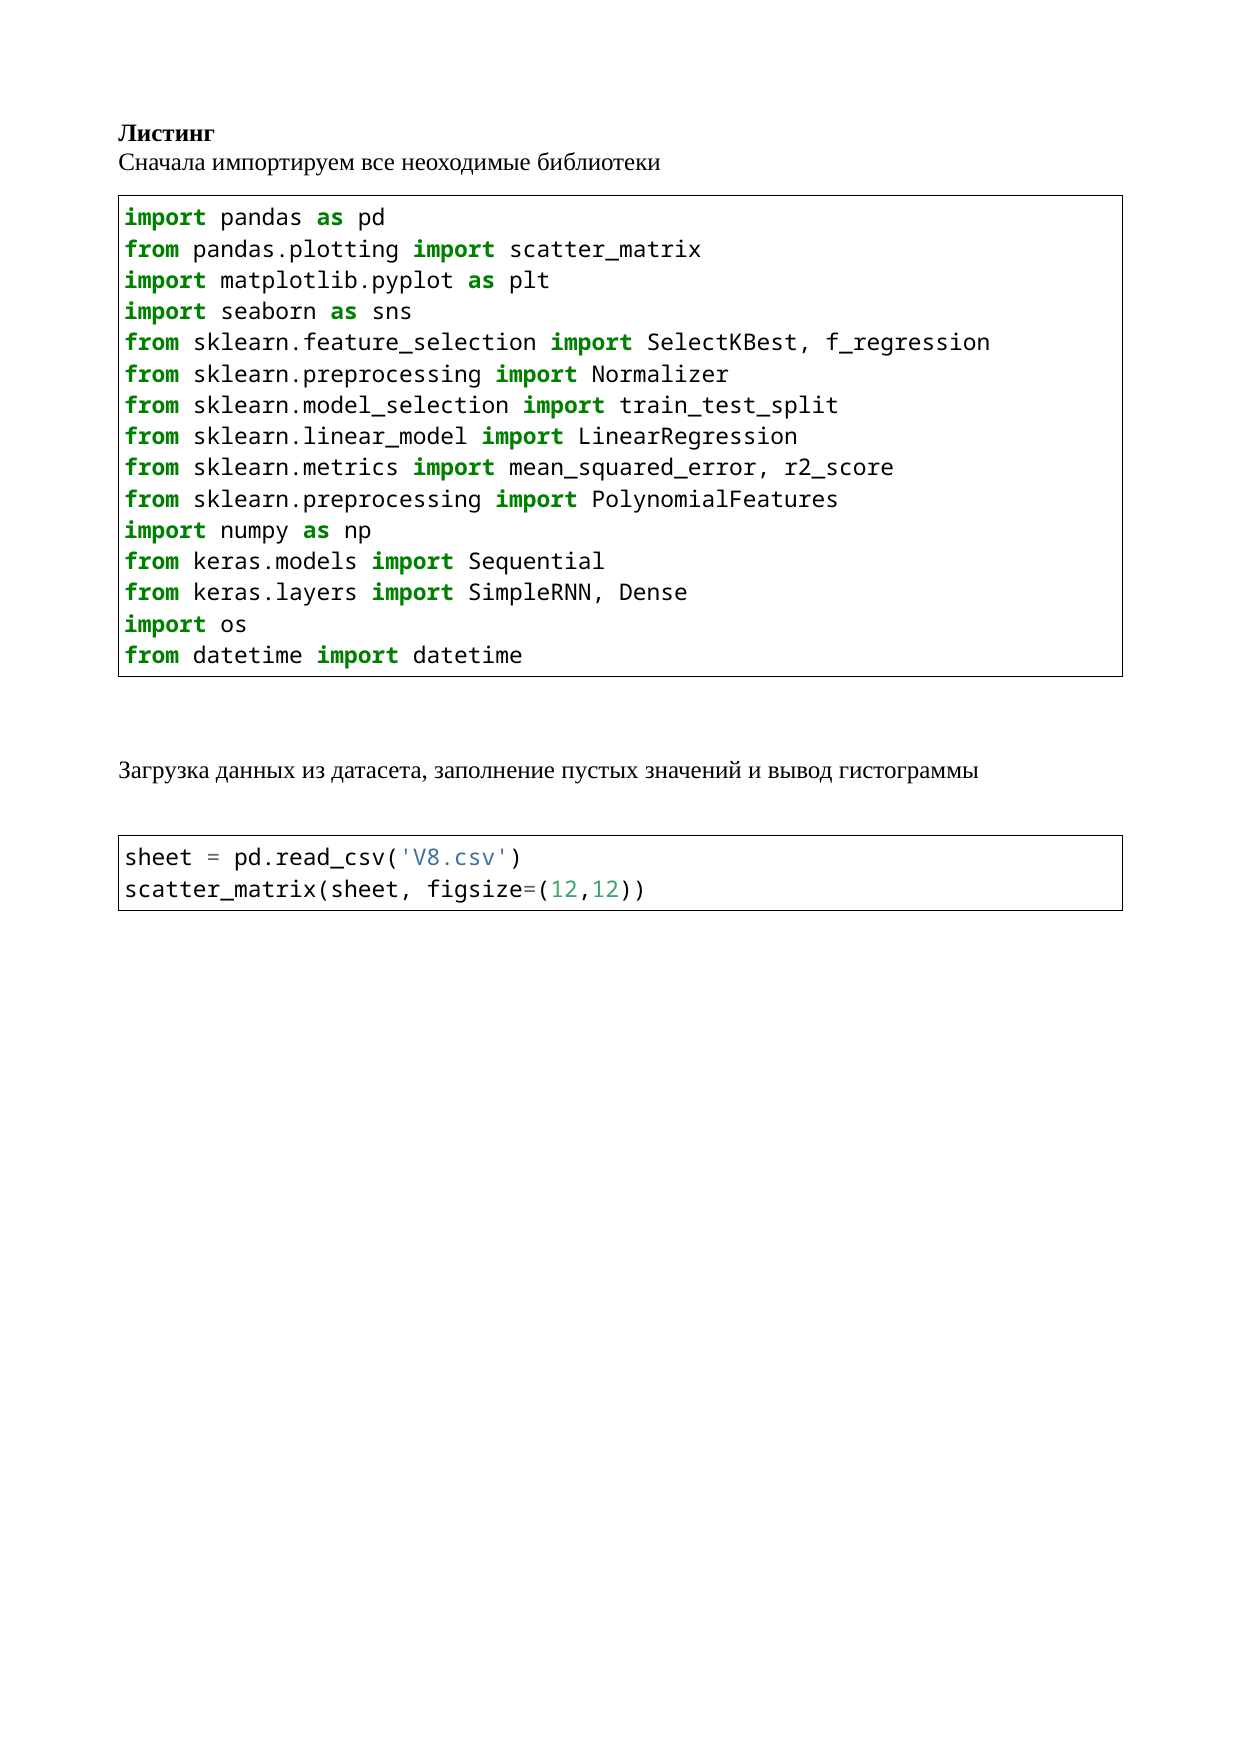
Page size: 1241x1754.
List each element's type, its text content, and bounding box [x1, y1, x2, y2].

text Сначала импортируем все неоходимые библиотеки [118, 147, 1122, 176]
text Загрузка данных из датасета, заполнение пустых значений и вывод гистограммы [118, 756, 1122, 784]
table_header import pandas as pd from pandas.plotting import scatter_matrix import matplotlib.pyplot as plt import seaborn as sns from sklearn.feature_selection import SelectKBest, f_regression from sklearn.preprocessing import Normalizer from sklearn.model_selection import train_test_split from sklearn.linear_model import LinearRegression from sklearn.metrics import mean_squared_error, r2_score from sklearn.preprocessing import PolynomialFeatures import numpy as np from keras.models import Sequential from keras.layers import SimpleRNN, Dense import os from datetime import datetime [119, 196, 1122, 676]
table_header sheet = pd.read_csv('V8.csv') scatter_matrix(sheet, figsize=(12,12)) [119, 836, 1122, 909]
text Листинг [118, 118, 1122, 147]
